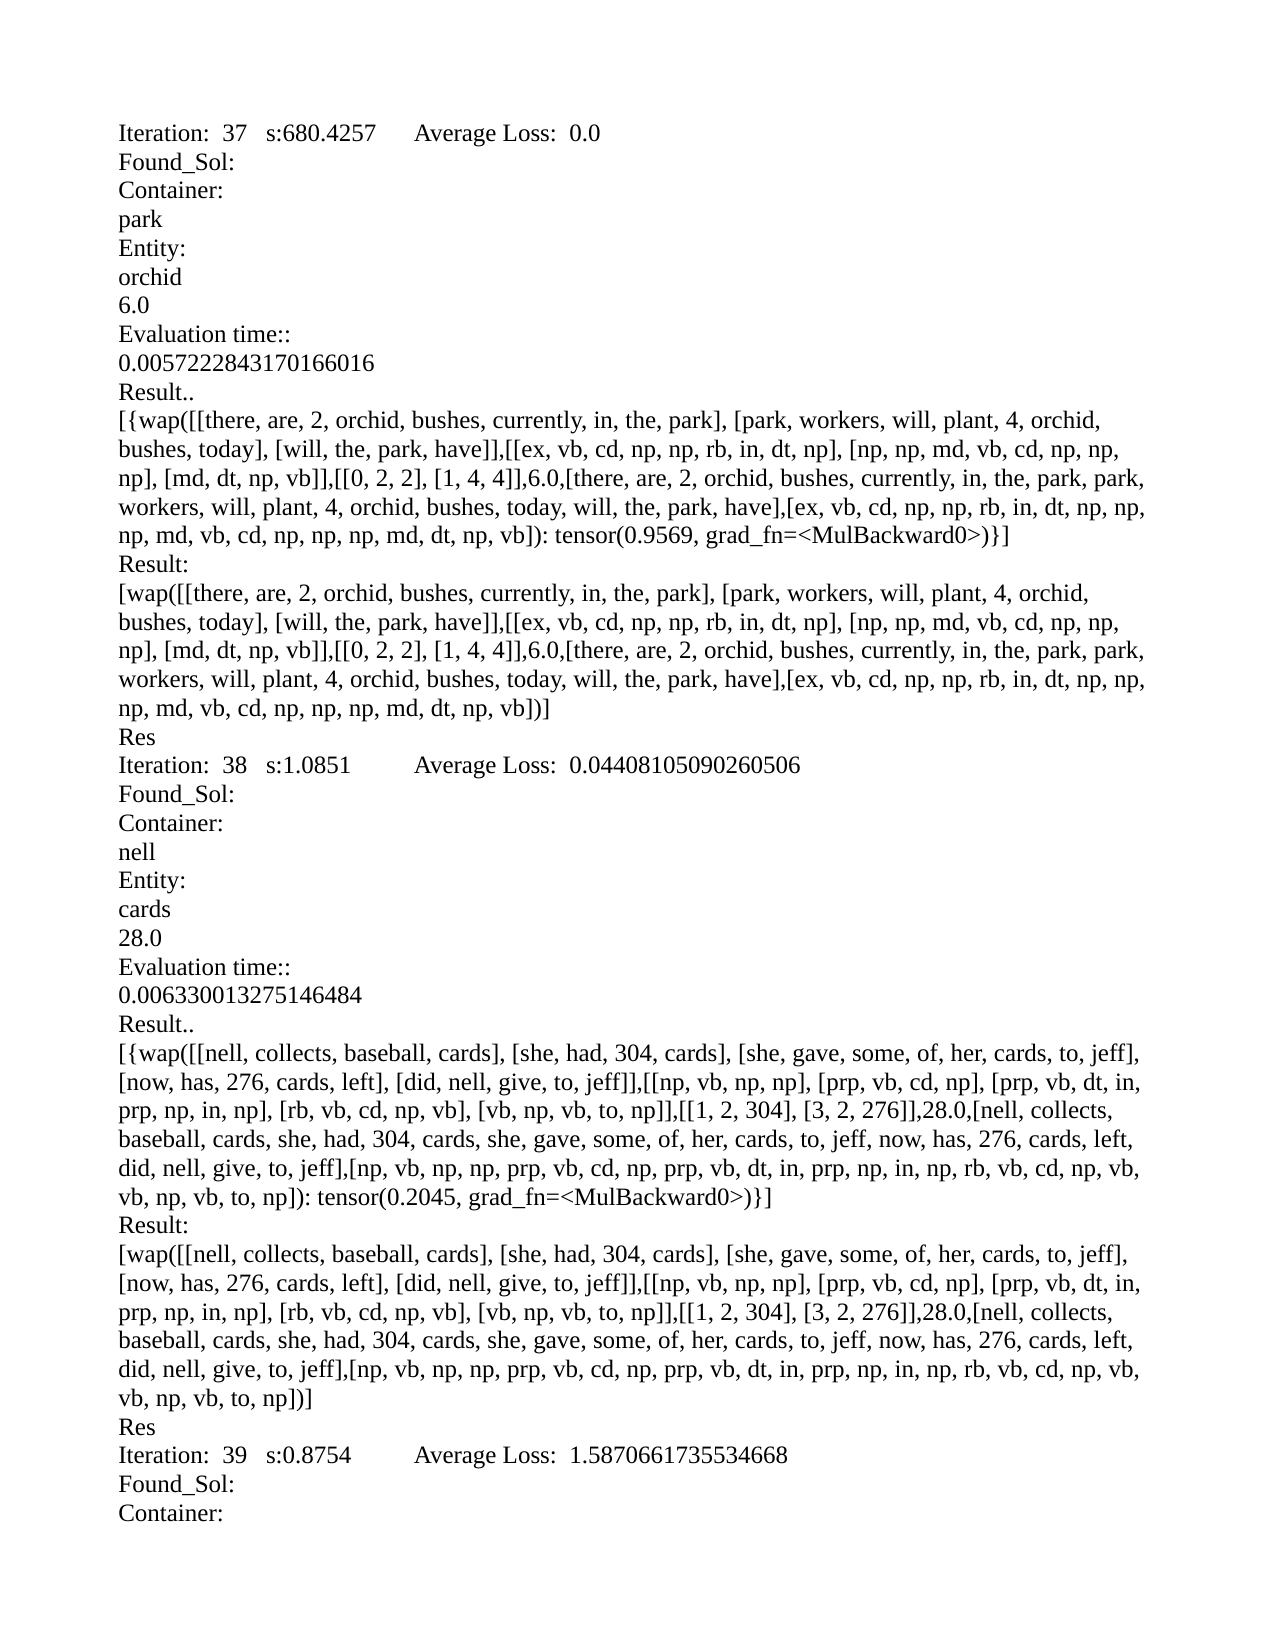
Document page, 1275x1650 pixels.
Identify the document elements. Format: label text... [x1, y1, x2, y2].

text [wap([[there, are, 2, orchid, bushes, currently, in, the, park], [park, workers, will, plant, 4, orchid, bushes, today], [will, the, park, have]],[[ex, vb, cd, np, np, rb, in, dt, np], [np, np, md, vb, cd, np, np, np], [md, dt, np, vb]],[[0, 2, 2], [1, 4, 4]],6.0,[there, are, 2, orchid, bushes, currently, in, the, park, park, workers, will, plant, 4, orchid, bushes, today, will, the, park, have],[ex, vb, cd, np, np, rb, in, dt, np, np, np, md, vb, cd, np, np, np, md, dt, np, vb])] [118, 578, 1157, 722]
text 0.0057222843170166016 [118, 348, 1157, 377]
text Evaluation time:: [118, 952, 1157, 981]
text Result.. [118, 377, 1157, 406]
text Found_Sol: [118, 1469, 1157, 1498]
text Result.. [118, 1009, 1157, 1038]
text Entity: [118, 866, 1157, 894]
text Container: [118, 808, 1157, 837]
text Result: [118, 1211, 1157, 1239]
text Result: [118, 549, 1157, 578]
text park [118, 204, 1157, 233]
text Iteration: 38 s:1.0851 Average Loss: 0.04408105090260506 [118, 751, 1157, 779]
text nell [118, 837, 1157, 866]
text Res [118, 722, 1157, 751]
text 0.006330013275146484 [118, 981, 1157, 1009]
text Container: [118, 1498, 1157, 1527]
text Container: [118, 176, 1157, 204]
text Found_Sol: [118, 779, 1157, 808]
text Res [118, 1412, 1157, 1441]
text Entity: [118, 233, 1157, 262]
text [{wap([[nell, collects, baseball, cards], [she, had, 304, cards], [she, gave, some, of, her, cards, to, jeff], [now, has, 276, cards, left], [did, nell, give, to, jeff]],[[np, vb, np, np], [prp, vb, cd, np], [prp, vb, dt, in, prp, np, in, np], [rb, vb, cd, np, vb], [vb, np, vb, to, np]],[[1, 2, 304], [3, 2, 276]],28.0,[nell, collects, baseball, cards, she, had, 304, cards, she, gave, some, of, her, cards, to, jeff, now, has, 276, cards, left, did, nell, give, to, jeff],[np, vb, np, np, prp, vb, cd, np, prp, vb, dt, in, prp, np, in, np, rb, vb, cd, np, vb, vb, np, vb, to, np]): tensor(0.2045, grad_fn=<MulBackward0>)}] [118, 1038, 1157, 1211]
text 28.0 [118, 923, 1157, 952]
text 6.0 [118, 291, 1157, 319]
text Iteration: 37 s:680.4257 Average Loss: 0.0 [118, 118, 1157, 147]
text Iteration: 39 s:0.8754 Average Loss: 1.5870661735534668 [118, 1441, 1157, 1469]
text [wap([[nell, collects, baseball, cards], [she, had, 304, cards], [she, gave, some, of, her, cards, to, jeff], [now, has, 276, cards, left], [did, nell, give, to, jeff]],[[np, vb, np, np], [prp, vb, cd, np], [prp, vb, dt, in, prp, np, in, np], [rb, vb, cd, np, vb], [vb, np, vb, to, np]],[[1, 2, 304], [3, 2, 276]],28.0,[nell, collects, baseball, cards, she, had, 304, cards, she, gave, some, of, her, cards, to, jeff, now, has, 276, cards, left, did, nell, give, to, jeff],[np, vb, np, np, prp, vb, cd, np, prp, vb, dt, in, prp, np, in, np, rb, vb, cd, np, vb, vb, np, vb, to, np])] [118, 1239, 1157, 1412]
text Evaluation time:: [118, 319, 1157, 348]
text [{wap([[there, are, 2, orchid, bushes, currently, in, the, park], [park, workers, will, plant, 4, orchid, bushes, today], [will, the, park, have]],[[ex, vb, cd, np, np, rb, in, dt, np], [np, np, md, vb, cd, np, np, np], [md, dt, np, vb]],[[0, 2, 2], [1, 4, 4]],6.0,[there, are, 2, orchid, bushes, currently, in, the, park, park, workers, will, plant, 4, orchid, bushes, today, will, the, park, have],[ex, vb, cd, np, np, rb, in, dt, np, np, np, md, vb, cd, np, np, np, md, dt, np, vb]): tensor(0.9569, grad_fn=<MulBackward0>)}] [118, 406, 1157, 549]
text cards [118, 894, 1157, 923]
text orchid [118, 262, 1157, 291]
text Found_Sol: [118, 147, 1157, 176]
